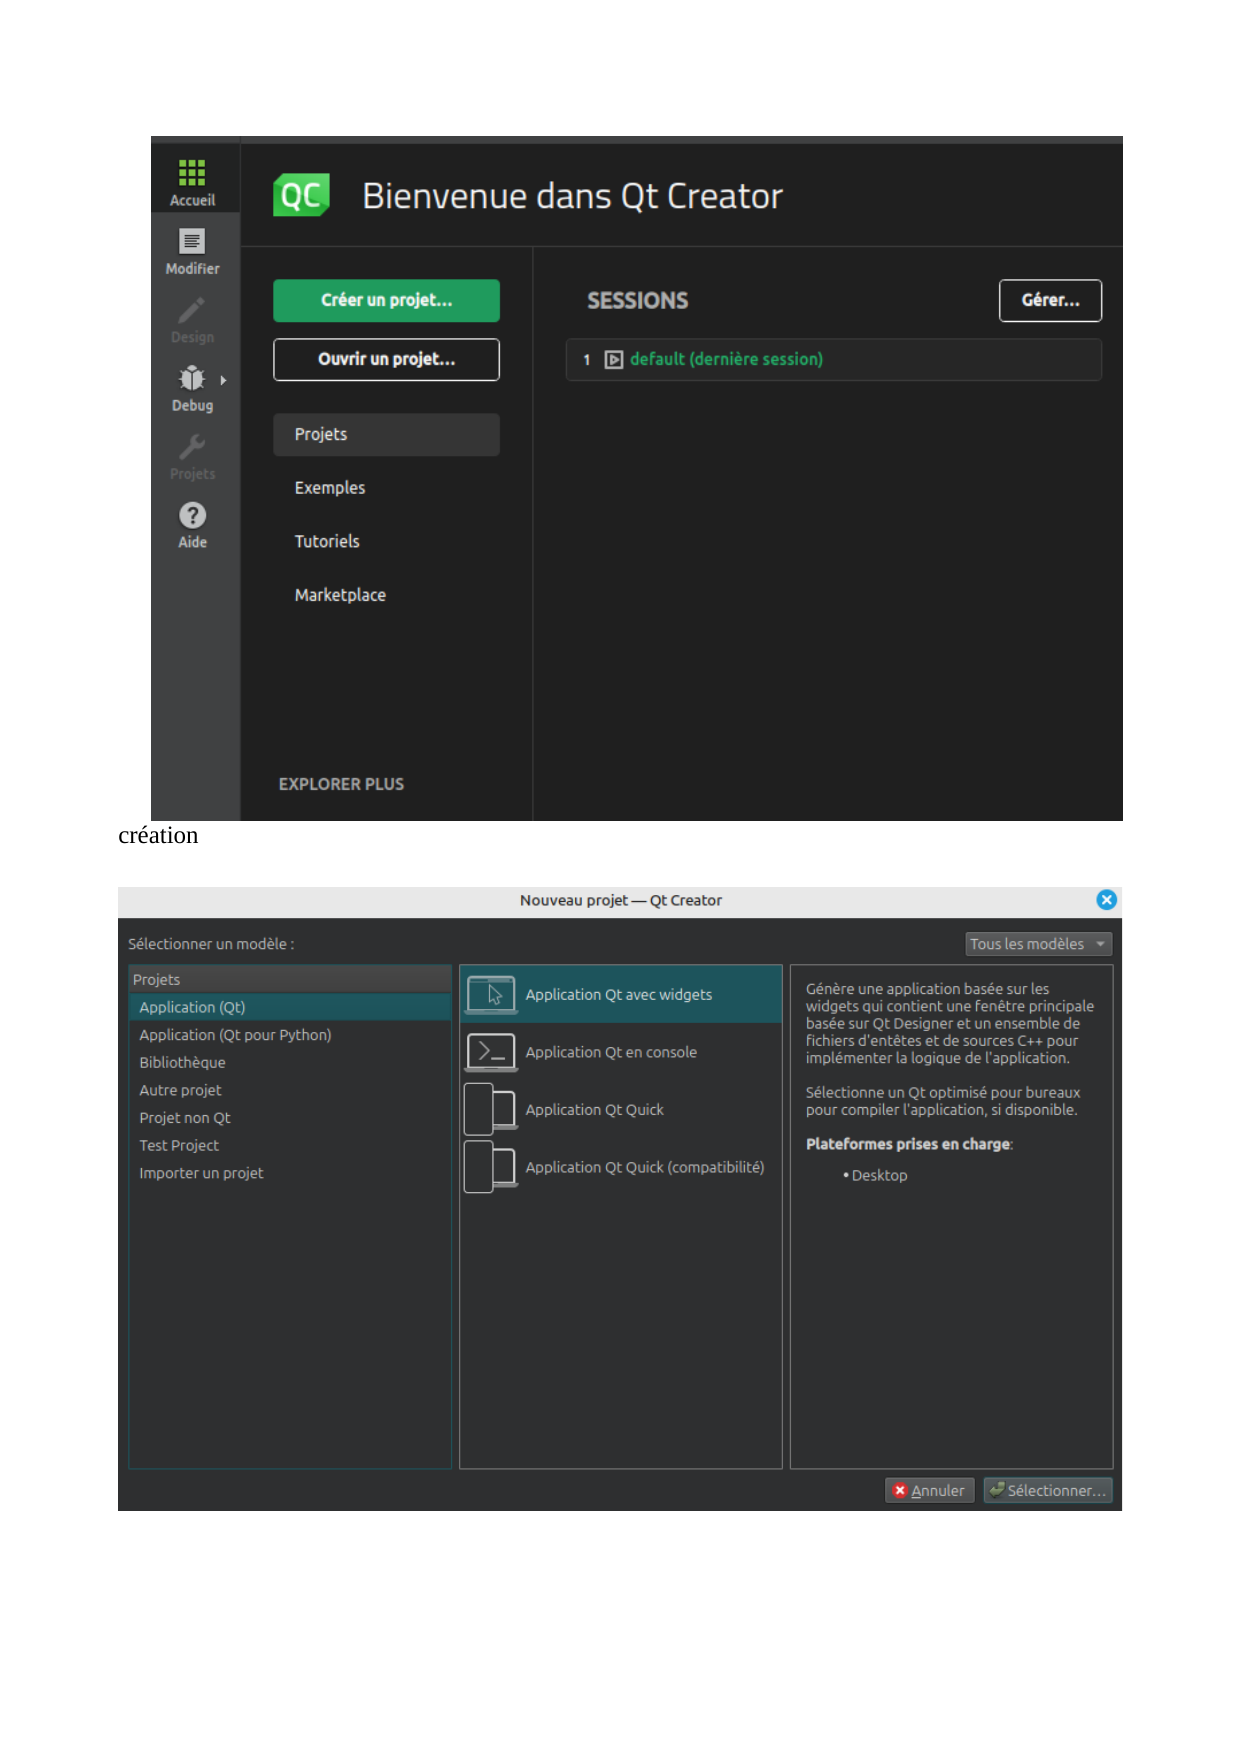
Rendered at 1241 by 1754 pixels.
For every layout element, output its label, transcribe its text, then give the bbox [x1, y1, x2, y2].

picture [151, 136, 1123, 821]
text création [118, 118, 1122, 849]
picture [118, 887, 1123, 1511]
